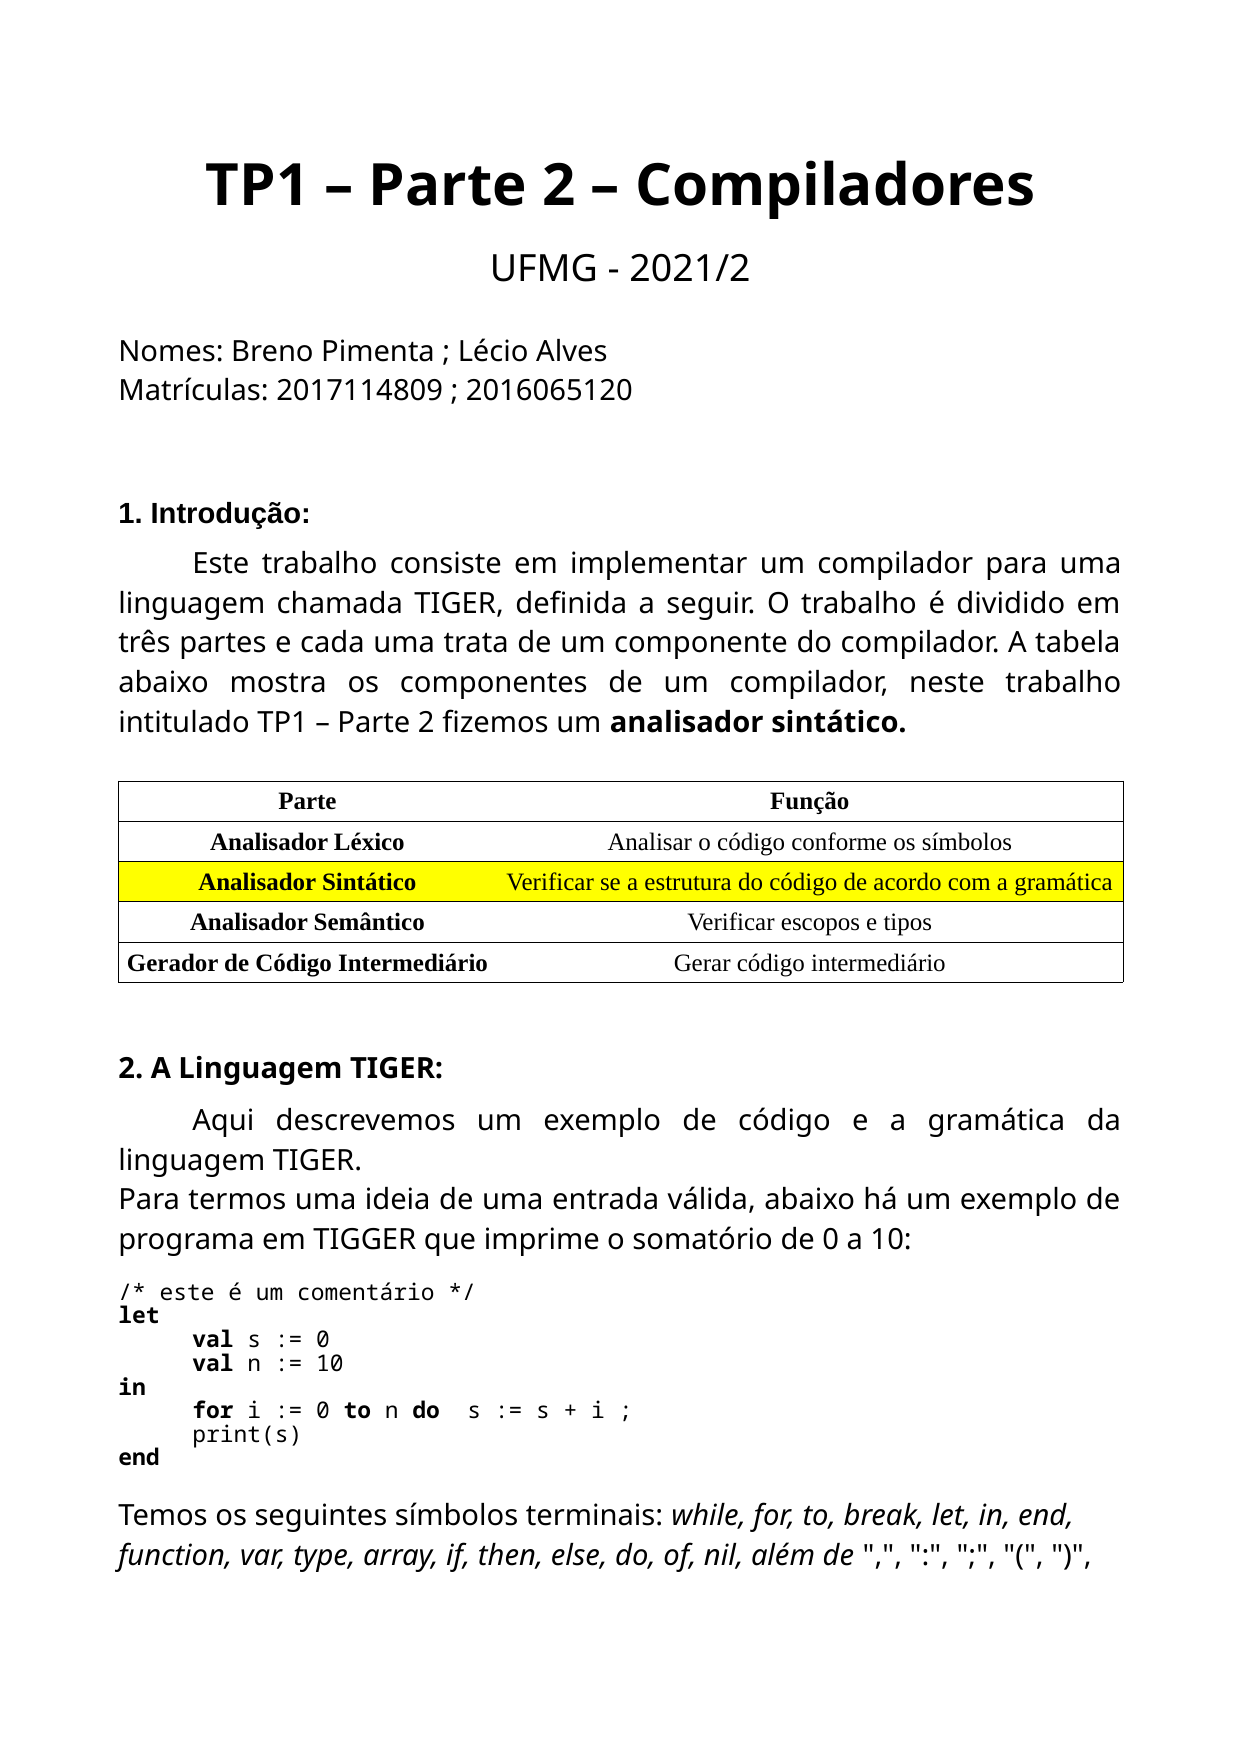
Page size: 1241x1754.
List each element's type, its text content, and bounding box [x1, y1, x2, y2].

table_header Parte [119, 782, 496, 821]
table_cell Verificar se a estrutura do código de acordo com a gramática [496, 862, 1123, 901]
table_cell Gerador de Código Intermediário [119, 943, 496, 982]
text for i := 0 to n do s := s + i ; [118, 1400, 1122, 1423]
subtitle UFMG - 2021/2 [118, 241, 1122, 292]
table_cell Analisador Semântico [119, 902, 496, 942]
subtitle 2. A Linguagem TIGER: [118, 1047, 1122, 1087]
text end [118, 1447, 1122, 1471]
subtitle Nomes: Breno Pimenta ; Lécio Alves Matrículas: 2017114809 ; 2016065120 [118, 330, 1122, 409]
text print(s) [118, 1423, 1122, 1447]
text let val s := 0 val n := 10 [118, 1305, 1122, 1376]
table_cell Verificar escopos e tipos [496, 902, 1123, 942]
table_cell Gerar código intermediário [496, 943, 1123, 982]
text Temos os seguintes símbolos terminais: while, for, to, break, let, in, end, function, var, type, array, if, then, else, do, of, nil, além de ",", ":", ";", "(", ")", [118, 1494, 1122, 1574]
text Este trabalho consiste em implementar um compilador para uma linguagem chamada TIGER, definida a seguir. O trabalho é dividido em três partes e cada uma trata de um componente do compilador. A tabela abaixo mostra os componentes de um compilador, neste trabalho intitulado TP1 – Parte 2 fizemos um analisador sintático. [118, 542, 1122, 741]
table_cell Analisador Sintático [119, 862, 496, 901]
table_header Função [496, 782, 1123, 821]
text in [118, 1376, 1122, 1400]
text Aqui descrevemos um exemplo de código e a gramática da linguagem TIGER. [118, 1099, 1122, 1178]
table_cell Analisar o código conforme os símbolos [496, 822, 1123, 861]
text Para termos uma ideia de uma entrada válida, abaixo há um exemplo de programa em TIGGER que imprime o somatório de 0 a 10: [118, 1178, 1122, 1258]
text /* este é um comentário */ [118, 1281, 1122, 1305]
title TP1 – Parte 2 – Compiladores [118, 143, 1122, 223]
subtitle 1. Introdução: [118, 496, 1122, 530]
table_cell Analisador Léxico [119, 822, 496, 861]
